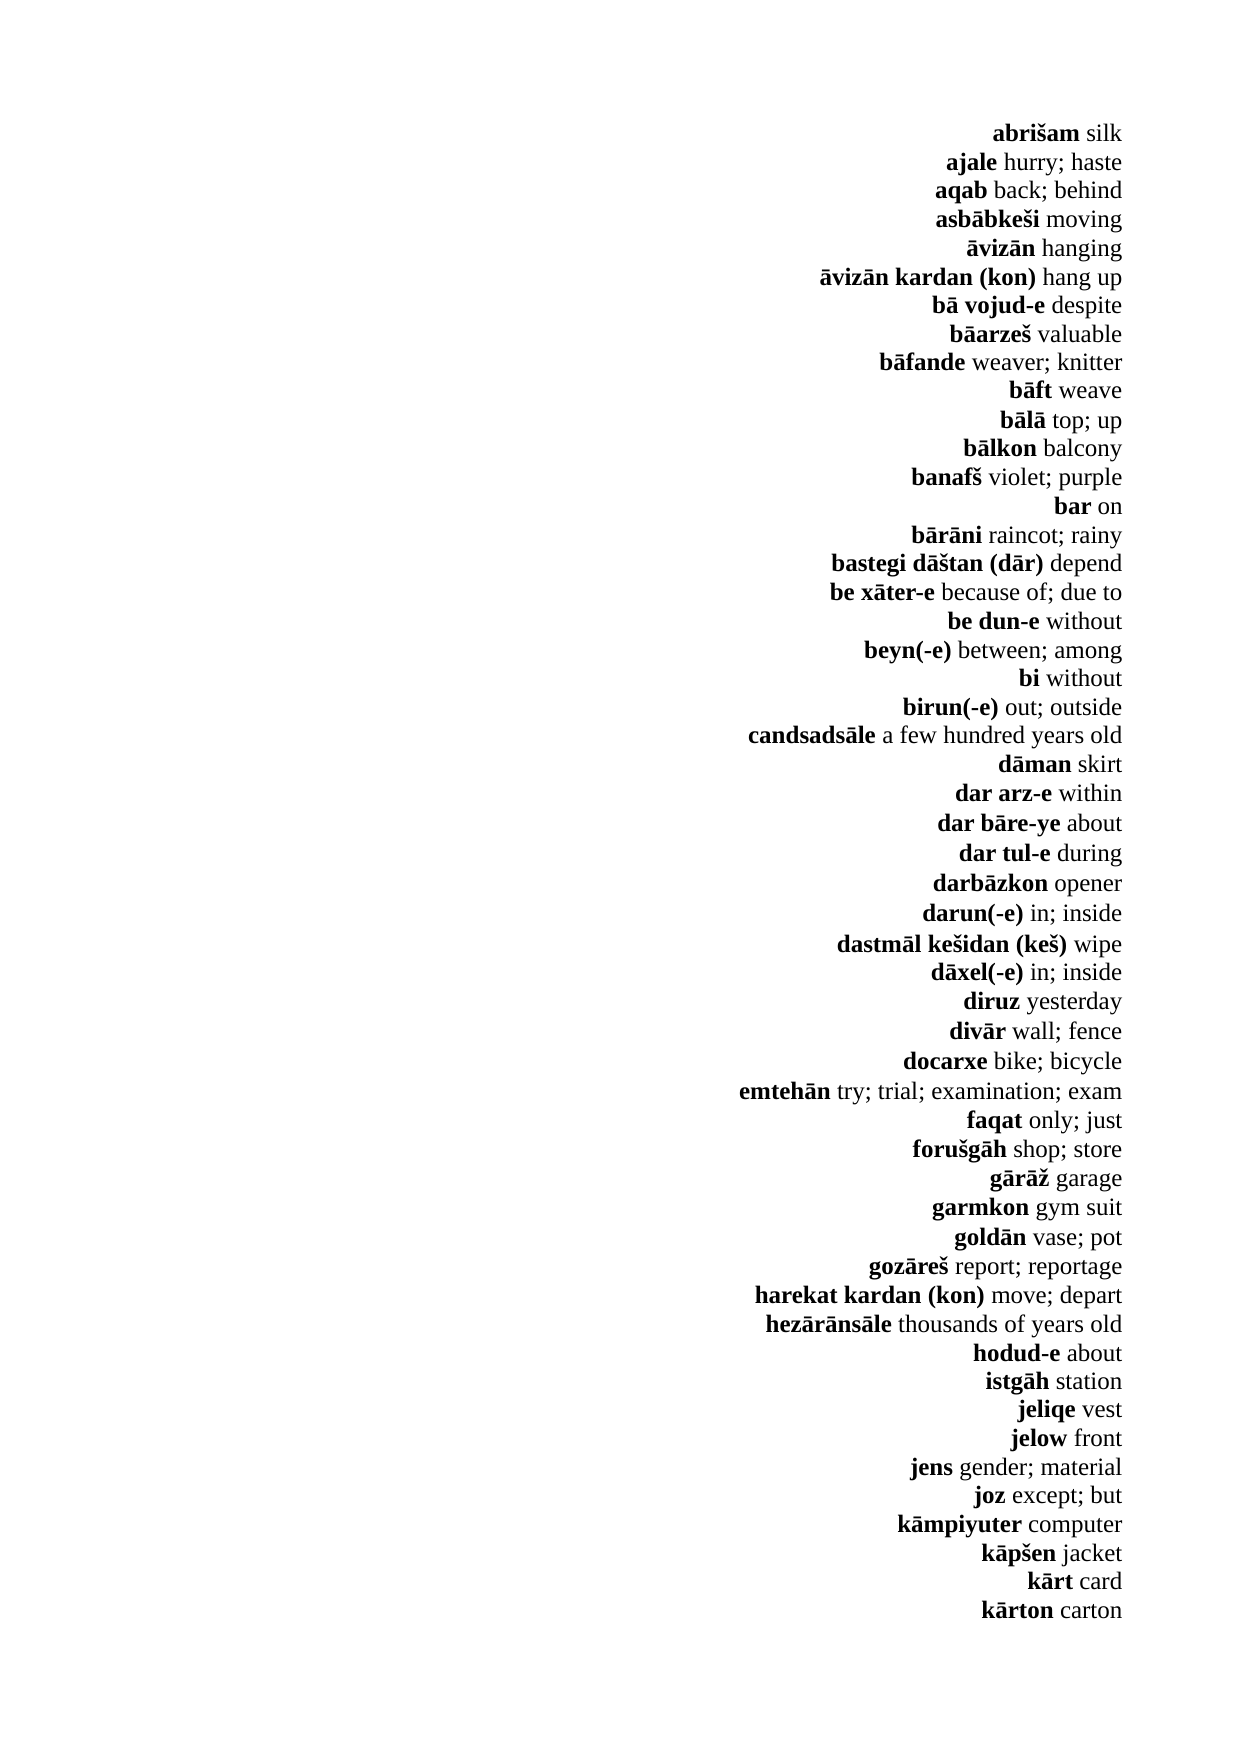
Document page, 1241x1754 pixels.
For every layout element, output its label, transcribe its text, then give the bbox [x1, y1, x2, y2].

text āvizān kardan (kon) hang up [118, 262, 1122, 291]
text bā vojud-e despite [118, 291, 1122, 319]
text dastmāl kešidan (keš) wipe [118, 929, 1122, 957]
text kārt card [118, 1567, 1122, 1595]
text aqab back; behind [118, 176, 1122, 204]
text bāarzeš valuable [118, 319, 1122, 348]
text bar on [118, 491, 1122, 520]
text faqat only; just [118, 1105, 1122, 1134]
text gārāž garage [118, 1163, 1122, 1192]
text kāmpiyuter computer [118, 1509, 1122, 1538]
text kāpšen jacket [118, 1538, 1122, 1567]
text bi without [118, 663, 1122, 692]
text banafš violet; purple [118, 462, 1122, 491]
text bālkon balcony [118, 433, 1122, 462]
text docarxe bike; bicycle [118, 1046, 1122, 1075]
text dāxel(-e) in; inside [118, 957, 1122, 986]
text ajale hurry; haste [118, 147, 1122, 176]
text harekat kardan (kon) move; depart [118, 1280, 1122, 1309]
text hezārānsāle thousands of years old [118, 1309, 1122, 1338]
text divār wall; fence [118, 1016, 1122, 1045]
text diruz yesterday [118, 986, 1122, 1015]
text dāman skirt [118, 749, 1122, 778]
text joz except; but [118, 1481, 1122, 1509]
text istgāh station [118, 1367, 1122, 1395]
text beyn(-e) between; among [118, 635, 1122, 663]
text emtehān try; trial; examination; exam [118, 1076, 1122, 1105]
text goldān vase; pot [118, 1222, 1122, 1251]
text bālā top; up [118, 405, 1122, 433]
text āvizān hanging [118, 233, 1122, 262]
text candsadsāle a few hundred years old [118, 721, 1122, 749]
text garmkon gym suit [118, 1192, 1122, 1221]
text forušgāh shop; store [118, 1134, 1122, 1163]
text darun(-e) in; inside [118, 898, 1122, 927]
text be xāter-e because of; due to [118, 577, 1122, 606]
text jens gender; material [118, 1452, 1122, 1481]
text bastegi dāštan (dār) depend [118, 548, 1122, 577]
text abrišam silk [118, 118, 1122, 147]
text bāft weave [118, 376, 1122, 405]
text jelow front [118, 1423, 1122, 1452]
text gozāreš report; reportage [118, 1251, 1122, 1280]
text kārton carton [118, 1595, 1122, 1624]
text jeliqe vest [118, 1395, 1122, 1423]
text darbāzkon opener [118, 868, 1122, 897]
text asbābkeši moving [118, 204, 1122, 233]
text dar tul-e during [118, 838, 1122, 867]
text hodud-e about [118, 1338, 1122, 1367]
text bārāni raincot; rainy [118, 520, 1122, 548]
text dar arz-e within [118, 778, 1122, 807]
text birun(-e) out; outside [118, 692, 1122, 721]
text be dun-e without [118, 606, 1122, 635]
text bāfande weaver; knitter [118, 348, 1122, 376]
text dar bāre-ye about [118, 808, 1122, 837]
